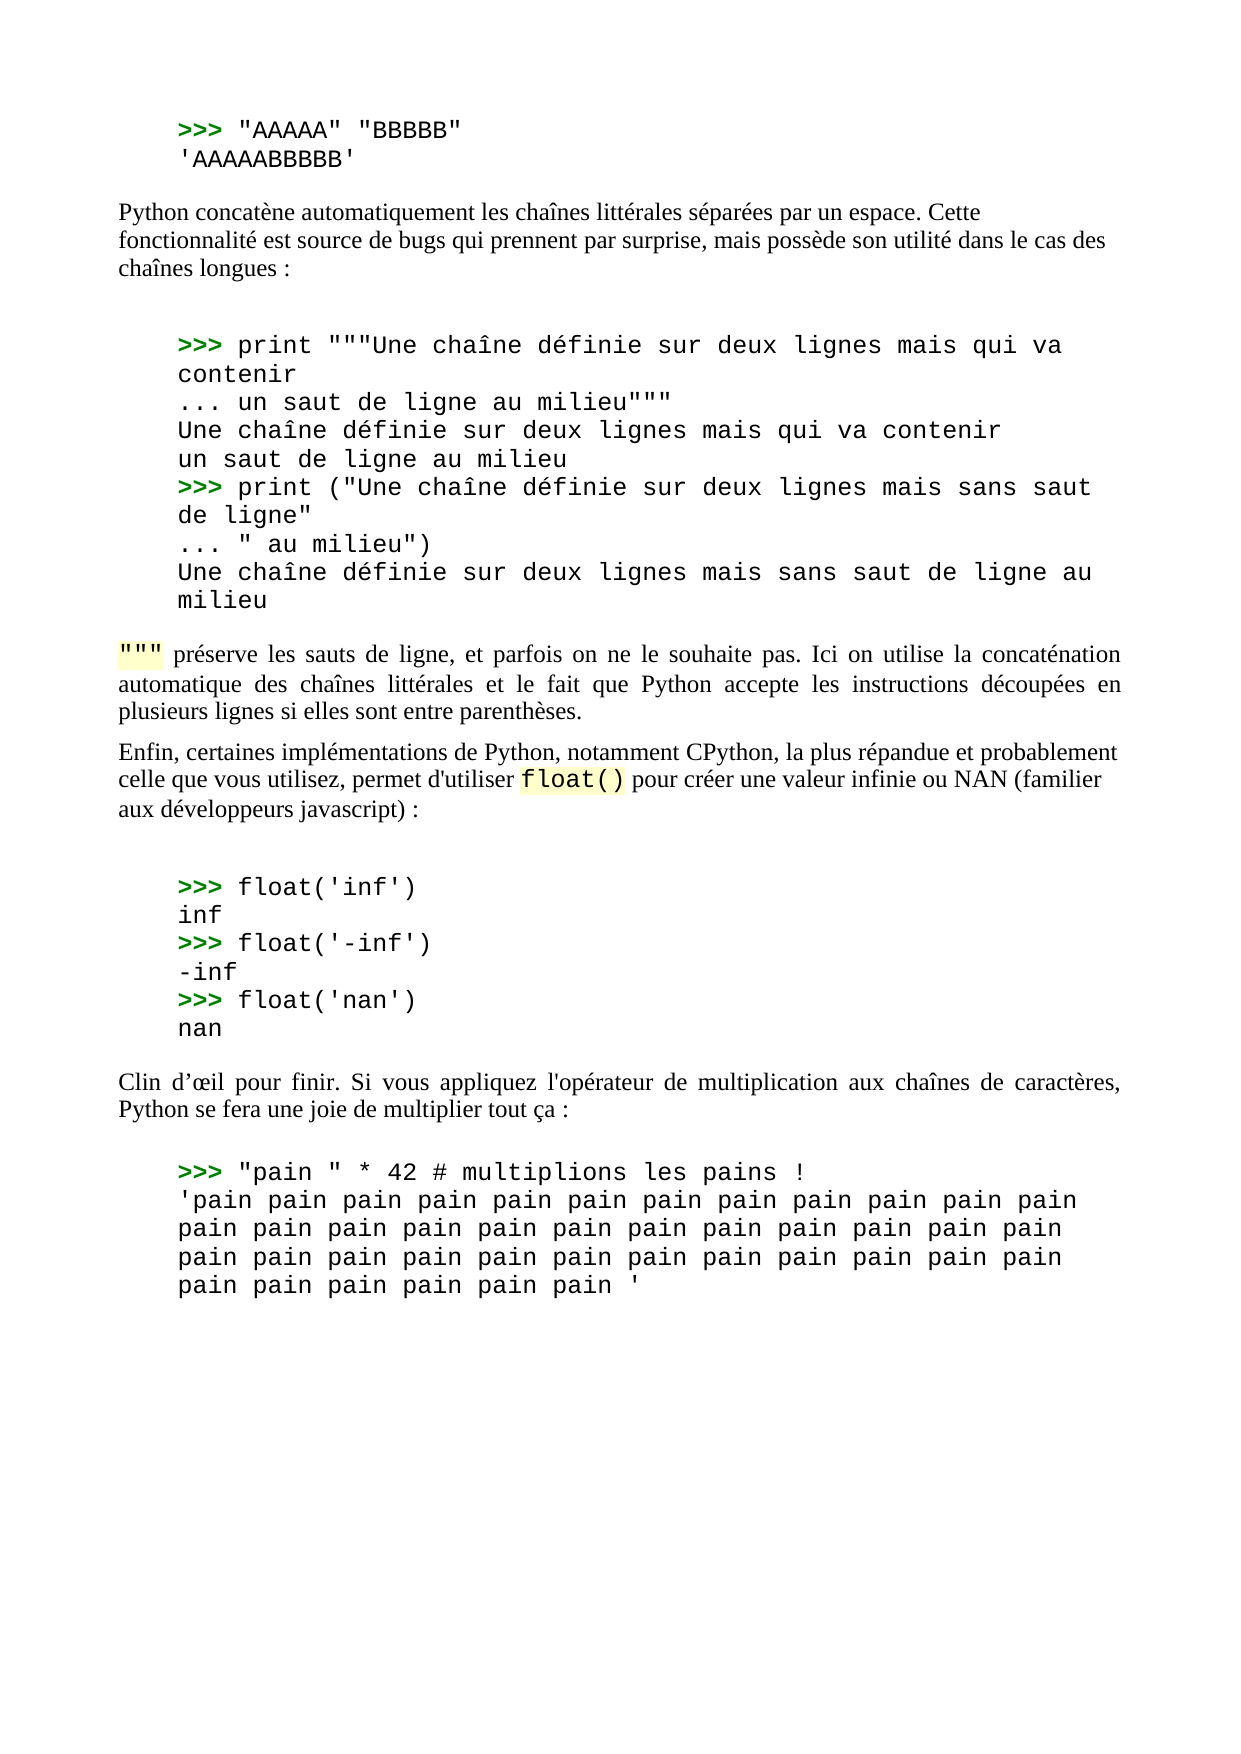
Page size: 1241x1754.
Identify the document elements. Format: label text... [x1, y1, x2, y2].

text >>> print """Une chaîne définie sur deux lignes mais qui va contenir ... un saut de ligne au milieu""" Une chaîne définie sur deux lignes mais qui va contenir un saut de ligne au milieu >>> print ("Une chaîne définie sur deux lignes mais sans saut de ligne" ... " au milieu") Une chaîne définie sur deux lignes mais sans saut de ligne au milieu [177, 333, 1122, 616]
text Enfin, certaines implémentations de Python, notamment CPython, la plus répandue et probablement celle que vous utilisez, permet d'utiliser float() pour créer une valeur infinie ou NAN (familier aux développeurs javascript) : [118, 738, 1122, 823]
text Python concatène automatiquement les chaînes littérales séparées par un espace. Cette fonctionnalité est source de bugs qui prennent par surprise, mais possède son utilité dans le cas des chaînes longues : [118, 198, 1122, 282]
text """ préserve les sauts de ligne, et parfois on ne le souhaite pas. Ici on utilise la concaténation automatique des chaînes littérales et le fait que Python accepte les instructions découpées en plusieurs lignes si elles sont entre parenthèses. [118, 640, 1122, 725]
text >>> "pain " * 42 # multiplions les pains ! 'pain pain pain pain pain pain pain pain pain pain pain pain pain pain pain pain pain pain pain pain pain pain pain pain pain pain pain pain pain pain pain pain pain pain pain pain pain pain pain pain pain pain ' [177, 1159, 1122, 1301]
text >>> "AAAAA" "BBBBB" 'AAAAABBBBB' [177, 118, 1122, 175]
text Clin d’œil pour finir. Si vous appliquez l'opérateur de multiplication aux chaînes de caractères, Python se fera une joie de multiplier tout ça : [118, 1068, 1122, 1123]
text >>> float('inf') inf >>> float('-inf') -inf >>> float('nan') nan [177, 874, 1122, 1044]
